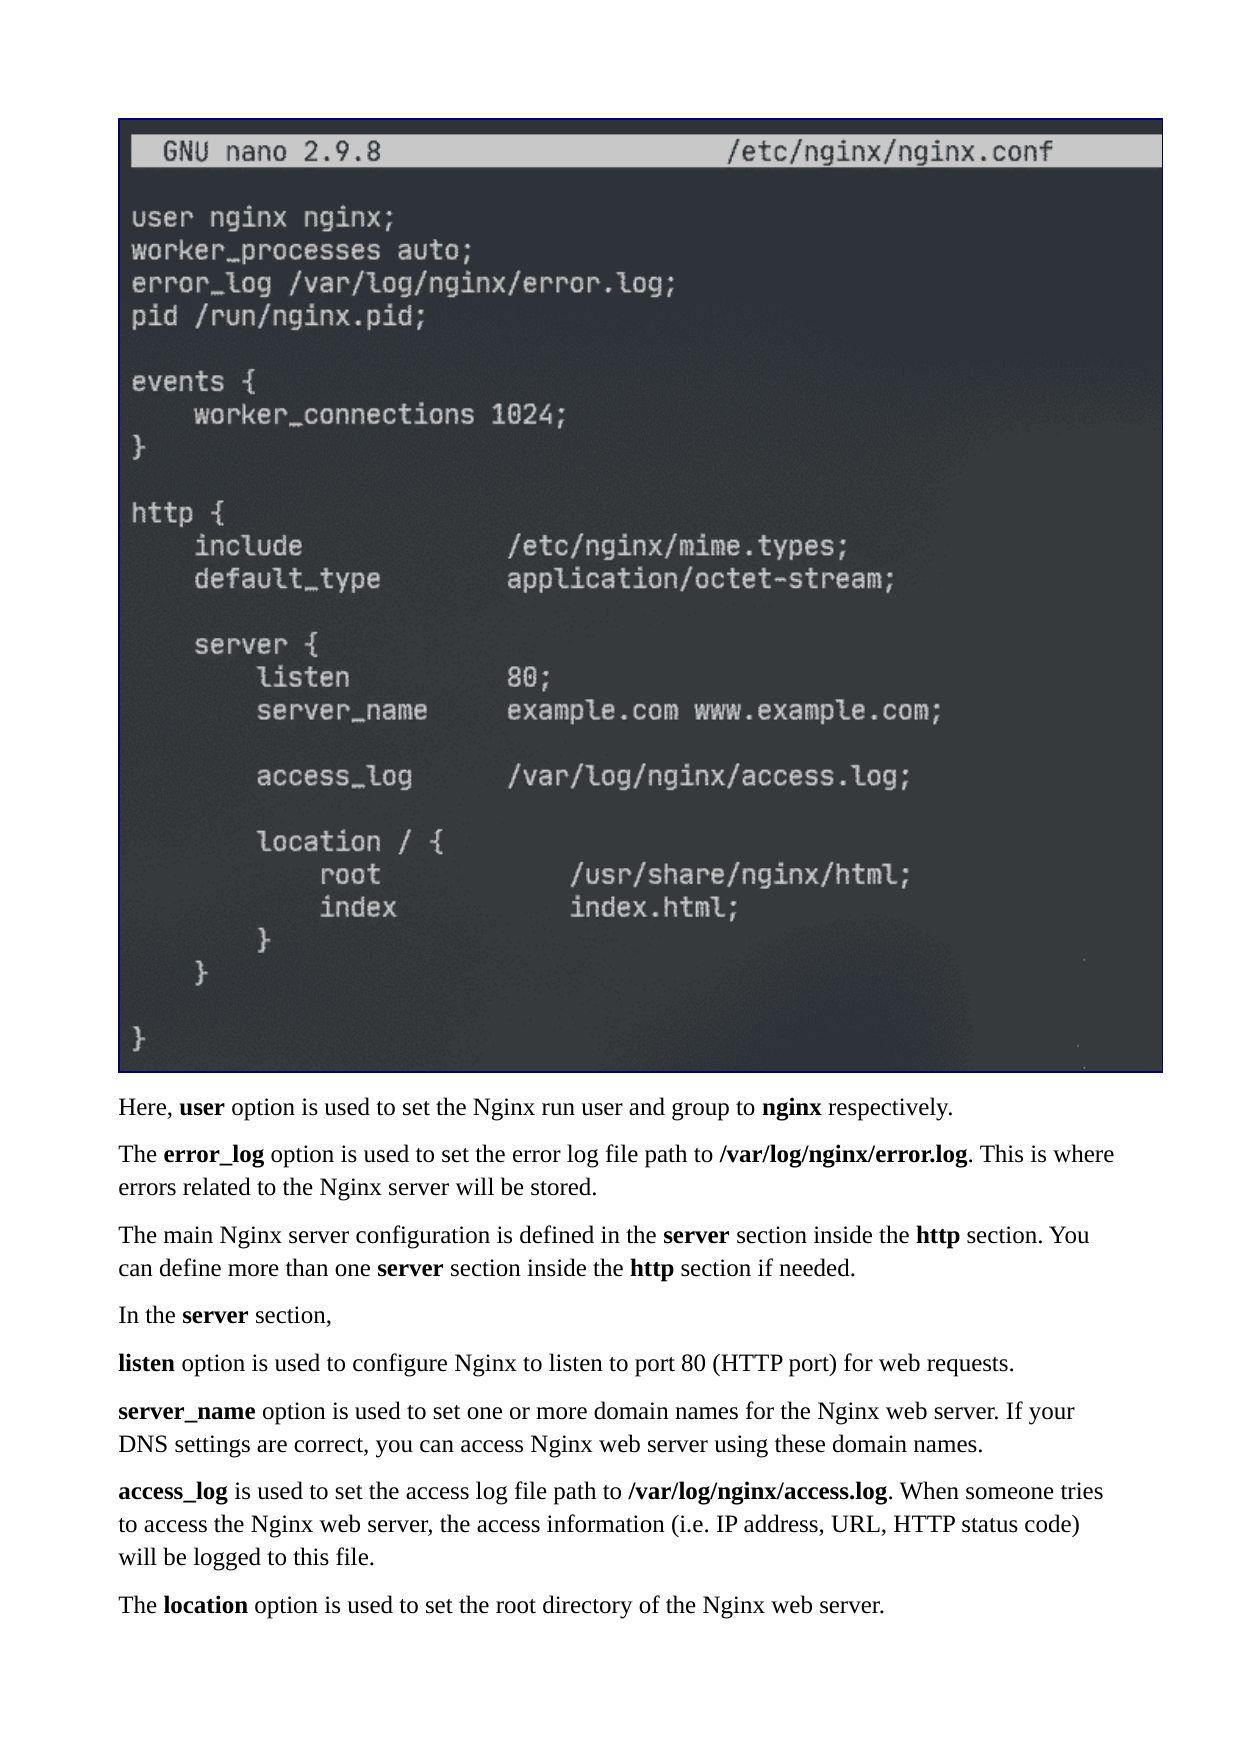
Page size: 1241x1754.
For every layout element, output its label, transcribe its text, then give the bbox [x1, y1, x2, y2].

text In the server section, [118, 1301, 1122, 1329]
picture [120, 120, 1162, 1071]
text The error_log option is used to set the error log file path to /var/log/nginx/error.log. This is where errors related to the Nginx server will be stored. [118, 1139, 1122, 1201]
text listen option is used to configure Nginx to listen to port 80 (HTTP port) for web requests. [118, 1348, 1122, 1377]
text Here, user option is used to set the Nginx run user and group to nginx respectively. [118, 1092, 1122, 1120]
text server_name option is used to set one or more domain names for the Nginx web server. If your DNS settings are correct, you can access Nginx web server using these domain names. [118, 1396, 1122, 1457]
text The main Nginx server configuration is defined in the server section inside the http section. You can define more than one server section inside the http section if needed. [118, 1220, 1122, 1282]
text The location option is used to set the root directory of the Nginx web server. [118, 1590, 1122, 1619]
text access_log is used to set the access log file path to /var/log/nginx/access.log. When someone tries to access the Nginx web server, the access information (i.e. IP address, URL, HTTP status code) will be logged to this file. [118, 1476, 1122, 1571]
